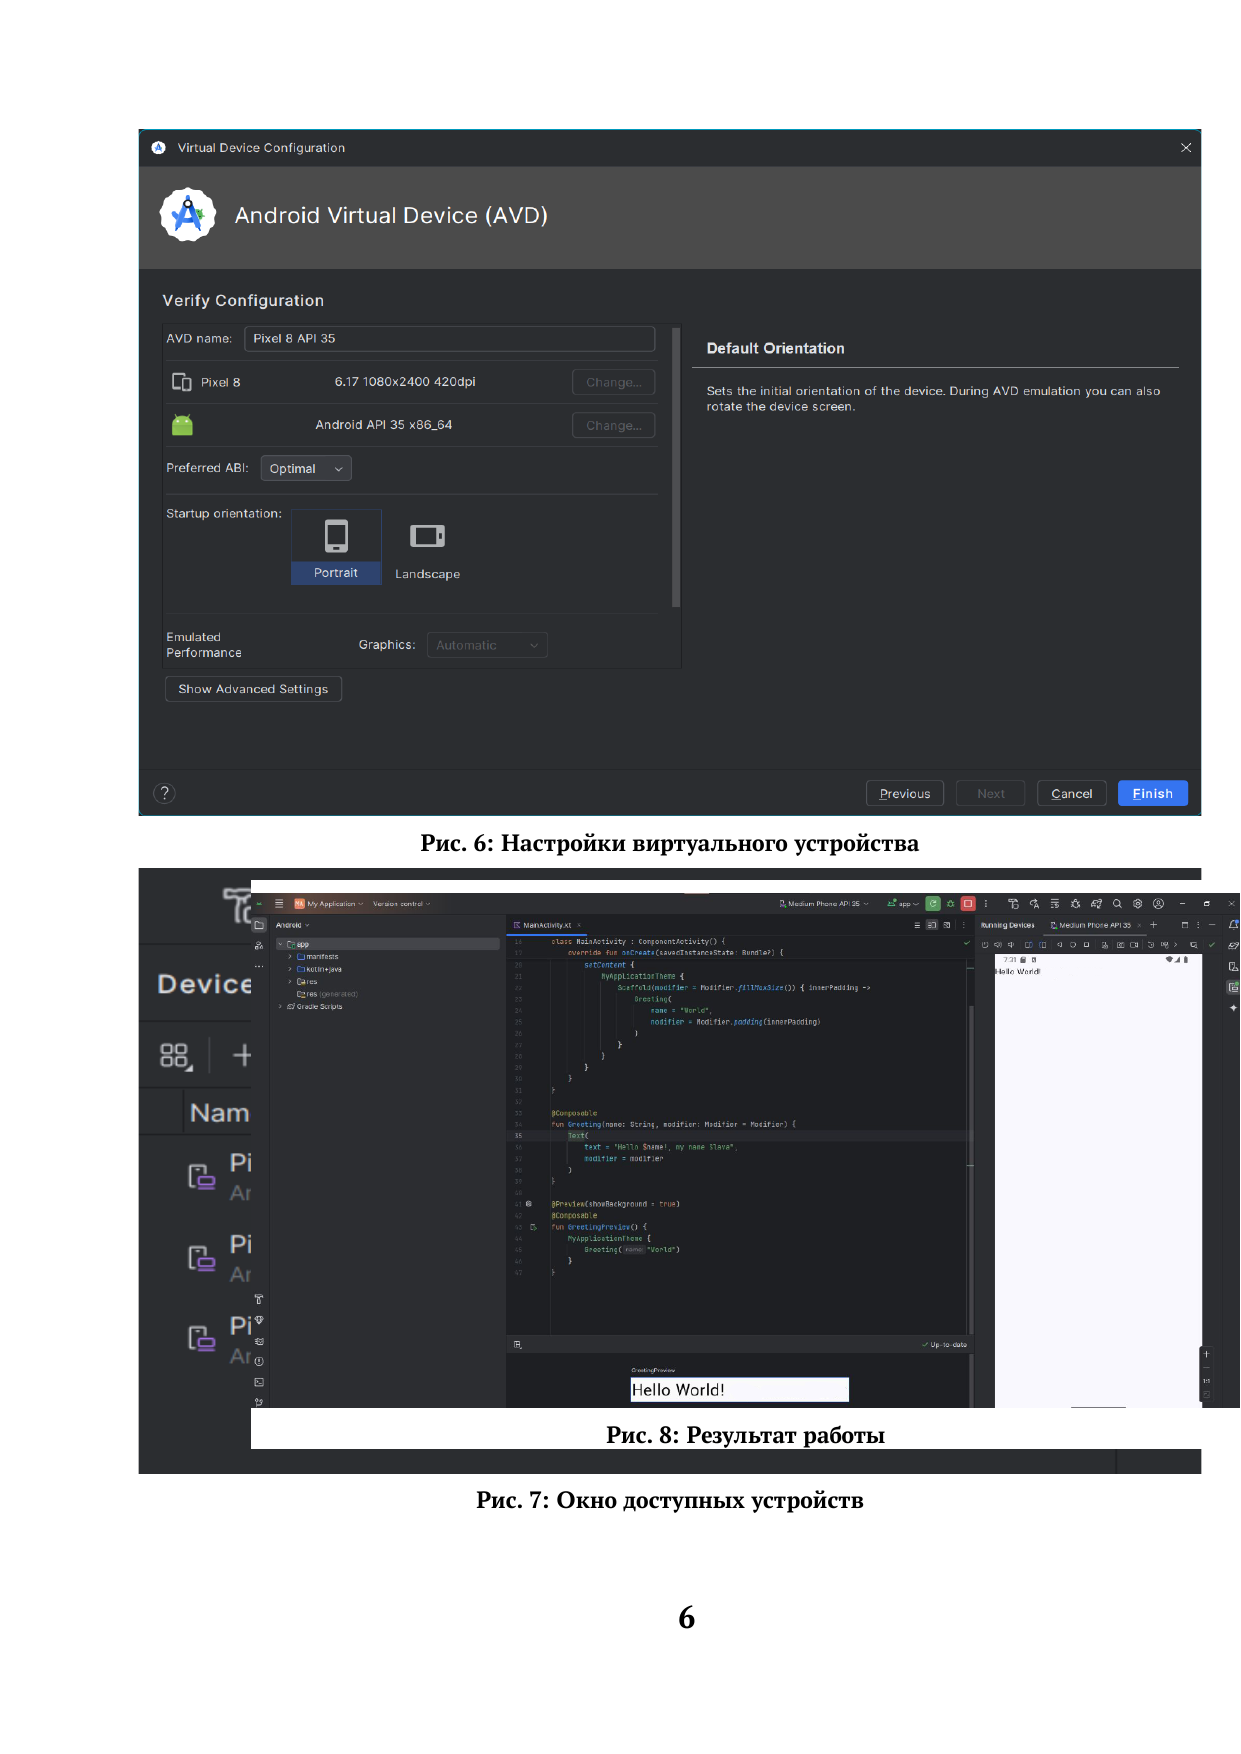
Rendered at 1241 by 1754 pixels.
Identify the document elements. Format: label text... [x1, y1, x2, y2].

picture [138, 868, 1240, 1474]
text Рис. 7: Окно доступных устройств [138, 1474, 1201, 1514]
text Рис. 6: Настройки виртуального устройства [138, 816, 1201, 856]
picture [138, 129, 1202, 816]
text Рис. 8: Результат работы [251, 1408, 1240, 1449]
